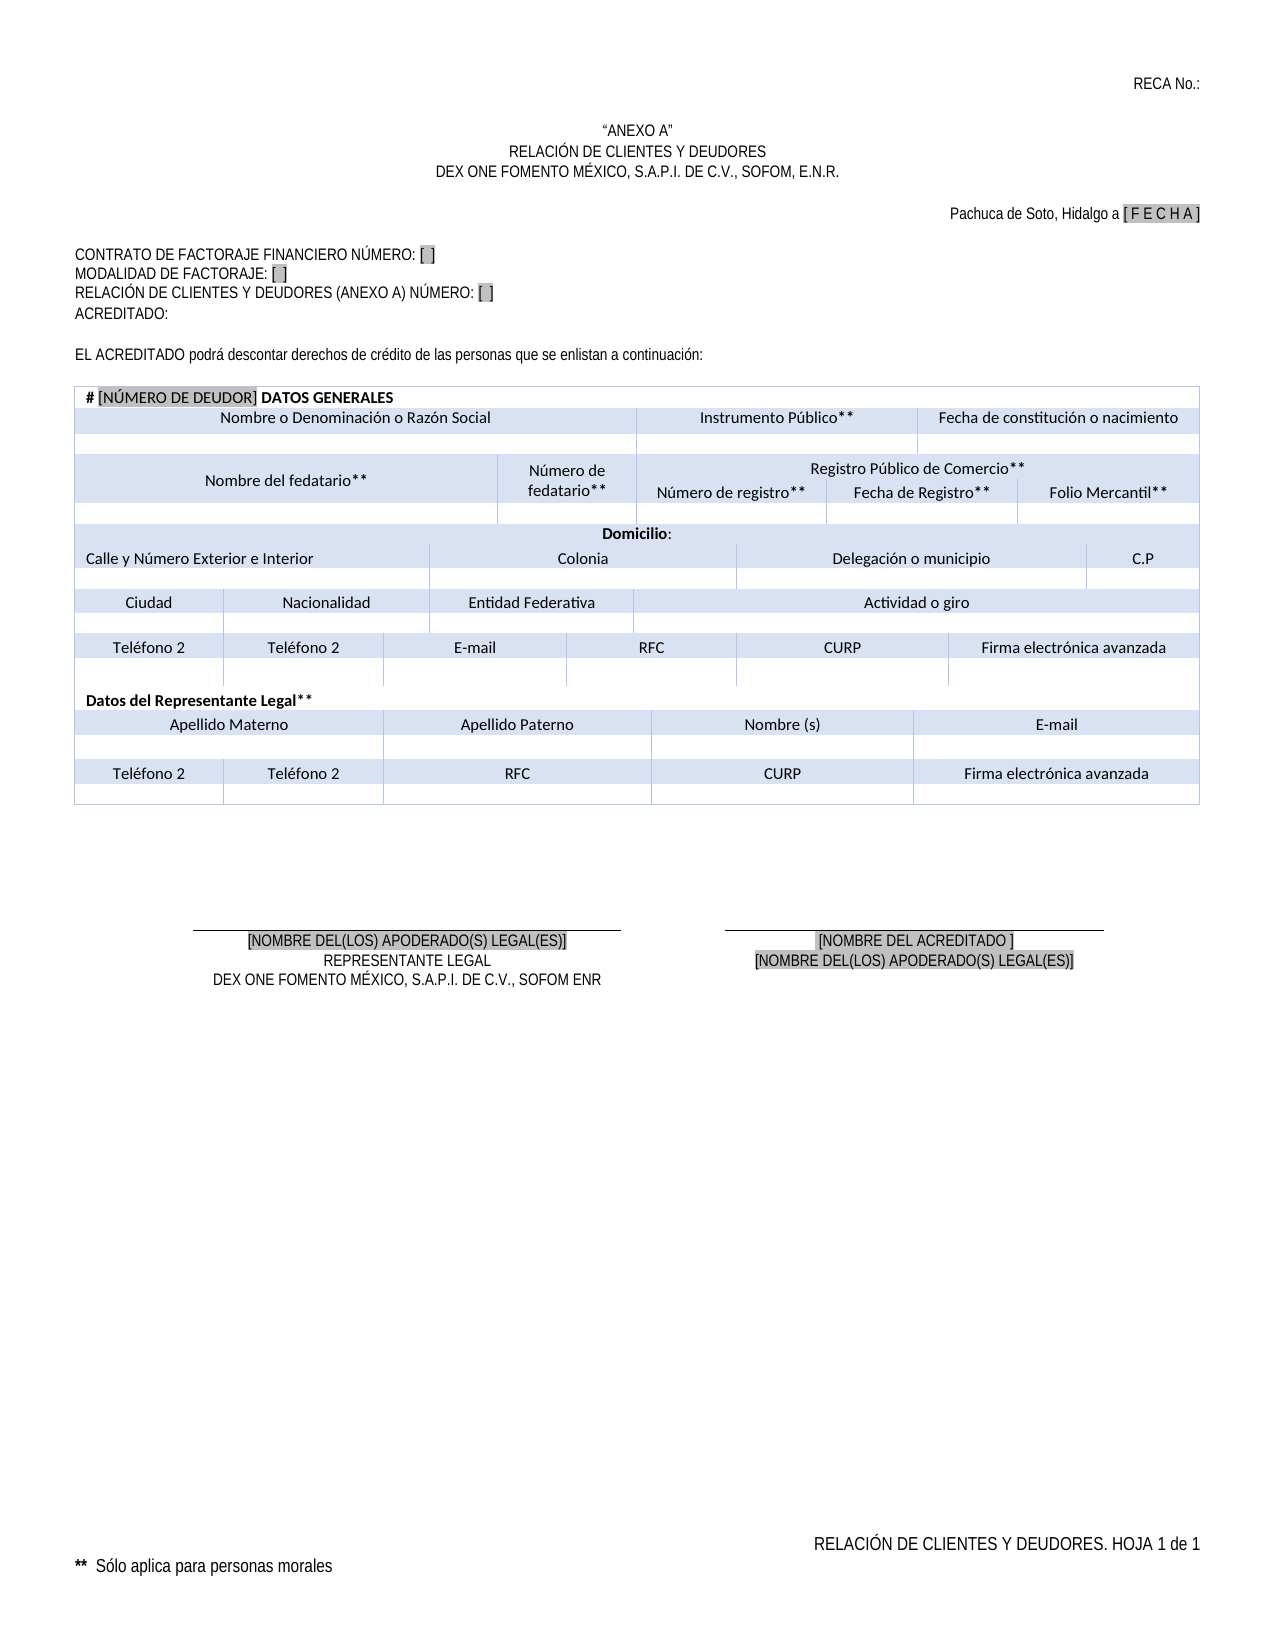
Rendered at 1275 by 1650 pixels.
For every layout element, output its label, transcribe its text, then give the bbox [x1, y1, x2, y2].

table_cell [430, 568, 736, 588]
table_cell [567, 658, 736, 686]
text RELACIÓN DE CLIENTES Y DEUDORES [75, 142, 1200, 161]
table_cell [652, 784, 913, 804]
table_cell Teléfono 2 [224, 759, 383, 784]
table_cell Colonia [430, 544, 736, 568]
table_cell E-mail [384, 633, 566, 658]
table_cell [430, 613, 633, 633]
table_header [621, 885, 724, 930]
table_cell E-mail [914, 710, 1199, 735]
table_cell [224, 613, 429, 633]
table_cell [75, 784, 223, 804]
table_cell [75, 613, 223, 633]
table_cell Calle y Número Exterior e Interior [75, 544, 429, 568]
table_header # [NÚMERO DE DEUDOR] DATOS GENERALES [75, 387, 1199, 407]
table_cell Delegación o municipio [737, 544, 1086, 568]
table_cell Entidad Federativa [430, 589, 633, 613]
table_cell Firma electrónica avanzada [914, 759, 1199, 784]
table_cell [621, 930, 724, 998]
table_cell Nombre o Denominación o Razón Social [75, 408, 636, 434]
table_cell [914, 784, 1199, 804]
table_cell Teléfono 2 [224, 633, 383, 658]
text RELACIÓN DE CLIENTES Y DEUDORES (ANEXO A) NÚMERO: [ ] [75, 283, 1200, 302]
table_cell Firma electrónica avanzada [949, 633, 1199, 658]
table_cell [224, 658, 383, 686]
table_cell [75, 658, 223, 686]
table_cell [498, 503, 636, 523]
table_cell Folio Mercantil** [1018, 479, 1199, 503]
table_cell [1018, 503, 1199, 523]
table_cell [637, 503, 826, 523]
table_cell [652, 735, 913, 759]
table_cell [384, 784, 651, 804]
table_cell Apellido Paterno [384, 710, 651, 735]
table_cell [75, 434, 636, 454]
table_cell Instrumento Público** [637, 408, 917, 434]
table_cell Número de registro** [637, 479, 826, 503]
table_cell [75, 503, 497, 523]
table_cell [224, 784, 383, 804]
text “ANEXO A” [75, 121, 1200, 140]
text CONTRATO DE FACTORAJE FINANCIERO NÚMERO: [ ] [75, 245, 1200, 264]
text EL ACREDITADO podrá descontar derechos de crédito de las personas que se enlistan a continuación: [75, 345, 1200, 364]
table_cell Apellido Materno [75, 710, 383, 735]
table_cell Nombre (s) [652, 710, 913, 735]
table_cell Número de fedatario** [498, 454, 636, 503]
table_cell Actividad o giro [634, 589, 1199, 613]
table_cell [NOMBRE DEL(LOS) APODERADO(S) LEGAL(ES)] REPRESENTANTE LEGAL DEX ONE FOMENTO MÉXICO, S.A.P.I. DE C.V., SOFOM ENR [193, 931, 621, 998]
table_cell [634, 613, 1199, 633]
table_cell [1087, 568, 1199, 588]
table_cell Domicilio: [75, 524, 1199, 544]
table_cell CURP [652, 759, 913, 784]
text MODALIDAD DE FACTORAJE: [ ] [75, 264, 1200, 283]
table_cell Ciudad [75, 589, 223, 613]
table_cell [914, 735, 1199, 759]
table_cell [827, 503, 1017, 523]
table_cell C.P [1087, 544, 1199, 568]
table_cell [384, 735, 651, 759]
table_cell Fecha de constitución o nacimiento [918, 408, 1199, 434]
table_cell Fecha de Registro** [827, 479, 1017, 503]
text DEX ONE FOMENTO MÉXICO, S.A.P.I. DE C.V., SOFOM, E.N.R. [75, 162, 1200, 181]
table_cell [NOMBRE DEL ACREDITADO ] [NOMBRE DEL(LOS) APODERADO(S) LEGAL(ES)] [725, 931, 1104, 998]
table_cell [637, 434, 917, 454]
table_header [193, 885, 621, 930]
table_cell CURP [737, 633, 948, 658]
table_cell [949, 658, 1199, 686]
table_cell Datos del Representante Legal** [75, 686, 1199, 710]
table_cell RFC [384, 759, 651, 784]
table_cell [918, 434, 1199, 454]
table_cell Registro Público de Comercio** [637, 454, 1199, 479]
table_cell [737, 658, 948, 686]
table_cell [384, 658, 566, 686]
text Pachuca de Soto, Hidalgo a [ F E C H A ] [75, 203, 1200, 223]
table_cell [75, 735, 383, 759]
table_cell [75, 568, 429, 588]
text ACREDITADO: [75, 304, 1200, 323]
table_cell Nacionalidad [224, 589, 429, 613]
table_cell Nombre del fedatario** [75, 454, 497, 503]
table_header [725, 885, 1104, 930]
table_cell [737, 568, 1086, 588]
table_cell Teléfono 2 [75, 633, 223, 658]
table_cell Teléfono 2 [75, 759, 223, 784]
table_cell RFC [567, 633, 736, 658]
